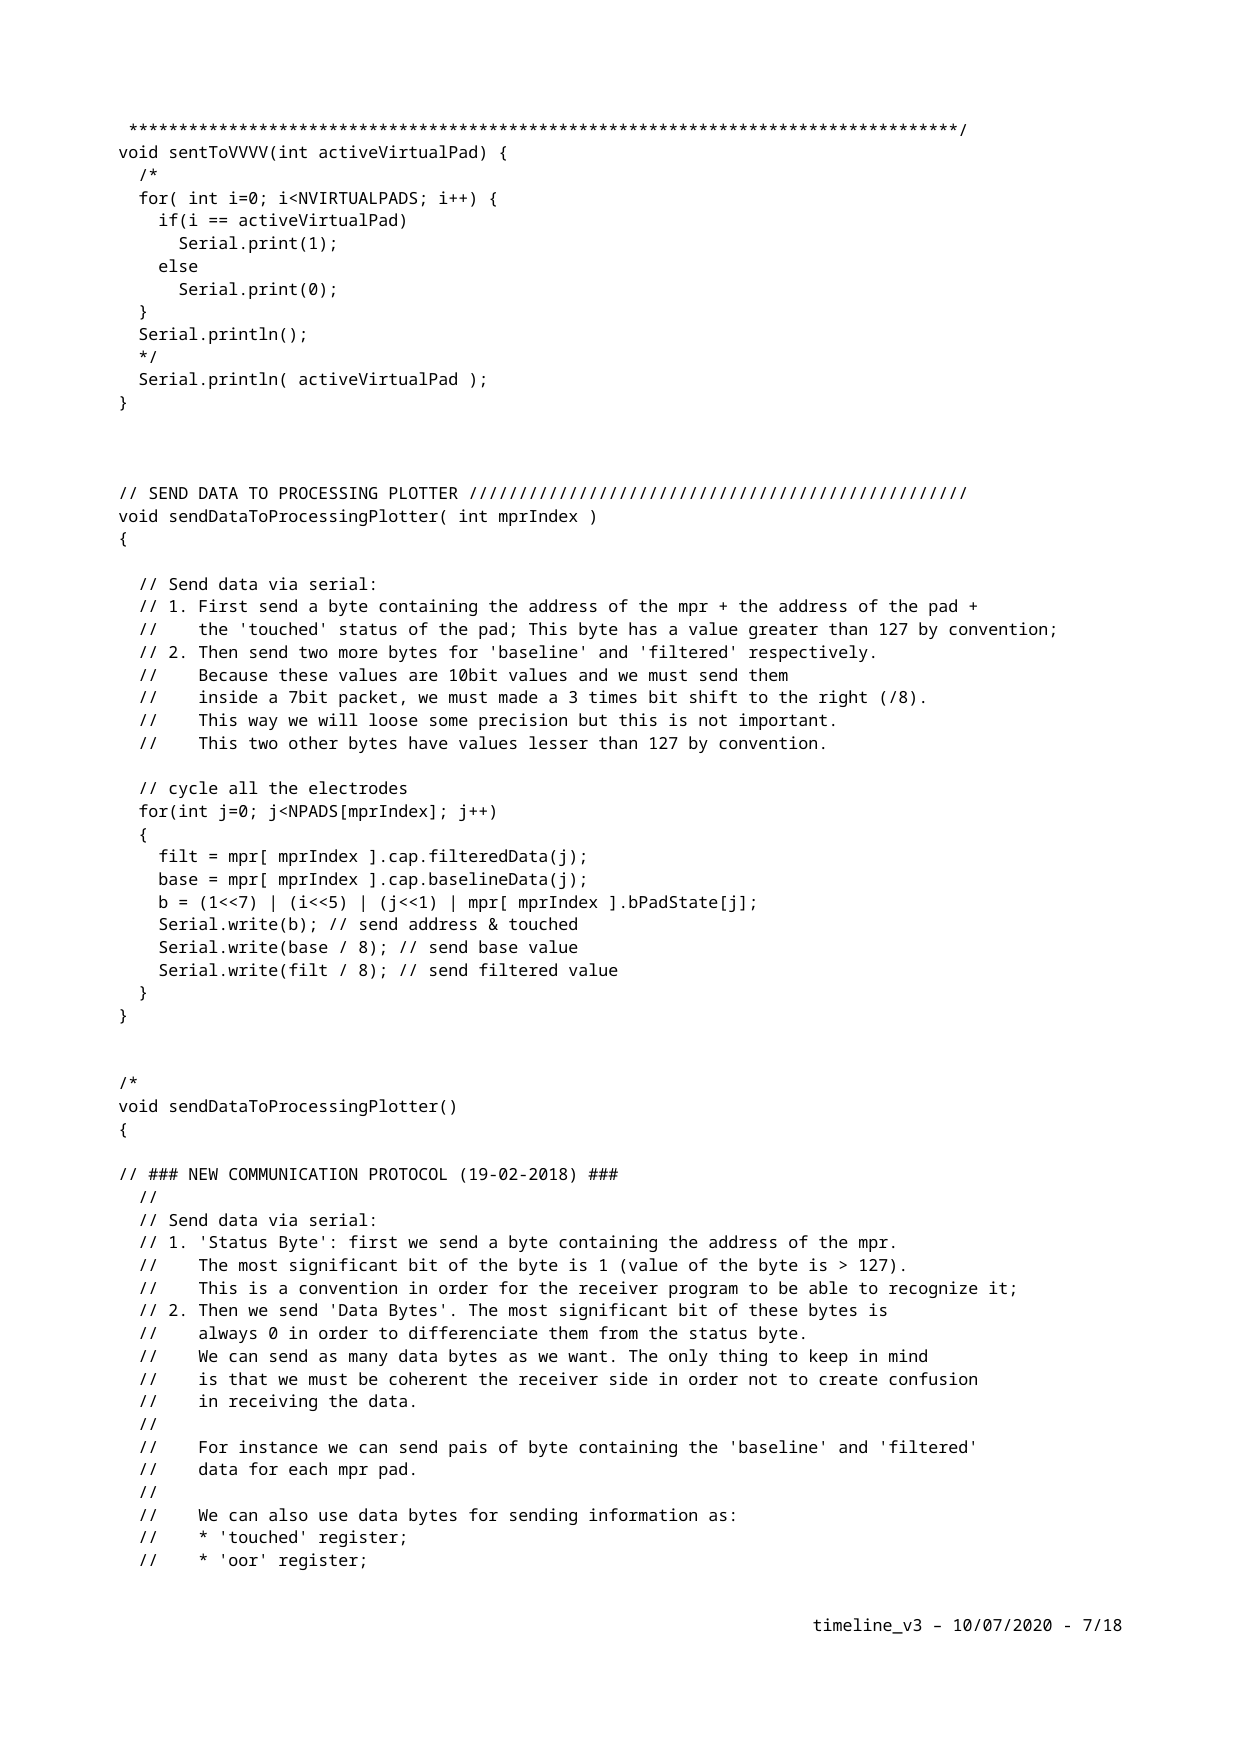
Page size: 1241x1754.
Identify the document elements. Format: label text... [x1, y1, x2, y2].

text Serial.println(); [118, 322, 1122, 345]
text // * 'touched' register; [118, 1526, 1122, 1549]
text // [118, 1412, 1122, 1435]
text base = mpr[ mprIndex ].cap.baselineData(j); [118, 867, 1122, 890]
text } [118, 1004, 1122, 1026]
text // SEND DATA TO PROCESSING PLOTTER ////////////////////////////////////////////////// [118, 481, 1122, 504]
text void sentToVVVV(int activeVirtualPad) { [118, 141, 1122, 163]
text // 2. Then we send 'Data Bytes'. The most significant bit of these bytes is [118, 1299, 1122, 1322]
text else [118, 254, 1122, 277]
text Serial.write(filt / 8); // send filtered value [118, 958, 1122, 981]
text // ### NEW COMMUNICATION PROTOCOL (19-02-2018) ### [118, 1163, 1122, 1185]
text // This way we will loose some precision but this is not important. [118, 708, 1122, 731]
text for(int j=0; j<NPADS[mprIndex]; j++) [118, 799, 1122, 822]
text // always 0 in order to differenciate them from the status byte. [118, 1322, 1122, 1344]
text // is that we must be coherent the receiver side in order not to create confusion [118, 1367, 1122, 1390]
text void sendDataToProcessingPlotter( int mprIndex ) [118, 504, 1122, 527]
text */ [118, 345, 1122, 368]
text { [118, 1117, 1122, 1140]
text // We can send as many data bytes as we want. The only thing to keep in mind [118, 1344, 1122, 1367]
text void sendDataToProcessingPlotter() [118, 1094, 1122, 1117]
text // 1. First send a byte containing the address of the mpr + the address of the pad + [118, 595, 1122, 618]
text Serial.print(0); [118, 277, 1122, 300]
text /* [118, 163, 1122, 186]
text // inside a 7bit packet, we must made a 3 times bit shift to the right (/8). [118, 686, 1122, 708]
text /* [118, 1072, 1122, 1094]
text // This two other bytes have values lesser than 127 by convention. [118, 731, 1122, 754]
text } [118, 391, 1122, 413]
text // cycle all the electrodes [118, 777, 1122, 799]
text // data for each mpr pad. [118, 1458, 1122, 1481]
text } [118, 300, 1122, 322]
text // This is a convention in order for the receiver program to be able to recognize it; [118, 1276, 1122, 1299]
text b = (1<<7) | (i<<5) | (j<<1) | mpr[ mprIndex ].bPadState[j]; [118, 890, 1122, 913]
text Serial.write(base / 8); // send base value [118, 936, 1122, 958]
text ***********************************************************************************/ [118, 118, 1122, 141]
text } [118, 981, 1122, 1004]
text Serial.println( activeVirtualPad ); [118, 368, 1122, 391]
text // Send data via serial: [118, 1208, 1122, 1231]
text Serial.print(1); [118, 232, 1122, 254]
text // the 'touched' status of the pad; This byte has a value greater than 127 by convention; [118, 618, 1122, 640]
text { [118, 822, 1122, 845]
text // For instance we can send pais of byte containing the 'baseline' and 'filtered' [118, 1435, 1122, 1458]
text // Because these values are 10bit values and we must send them [118, 663, 1122, 686]
text // 1. 'Status Byte': first we send a byte containing the address of the mpr. [118, 1231, 1122, 1253]
text Serial.write(b); // send address & touched [118, 913, 1122, 936]
text // [118, 1481, 1122, 1503]
text // * 'oor' register; [118, 1549, 1122, 1571]
text // Send data via serial: [118, 572, 1122, 595]
text // The most significant bit of the byte is 1 (value of the byte is > 127). [118, 1253, 1122, 1276]
text // 2. Then send two more bytes for 'baseline' and 'filtered' respectively. [118, 640, 1122, 663]
text for( int i=0; i<NVIRTUALPADS; i++) { [118, 186, 1122, 209]
text filt = mpr[ mprIndex ].cap.filteredData(j); [118, 845, 1122, 867]
text // in receiving the data. [118, 1390, 1122, 1412]
text // [118, 1185, 1122, 1208]
text if(i == activeVirtualPad) [118, 209, 1122, 232]
text // We can also use data bytes for sending information as: [118, 1503, 1122, 1526]
text { [118, 527, 1122, 549]
